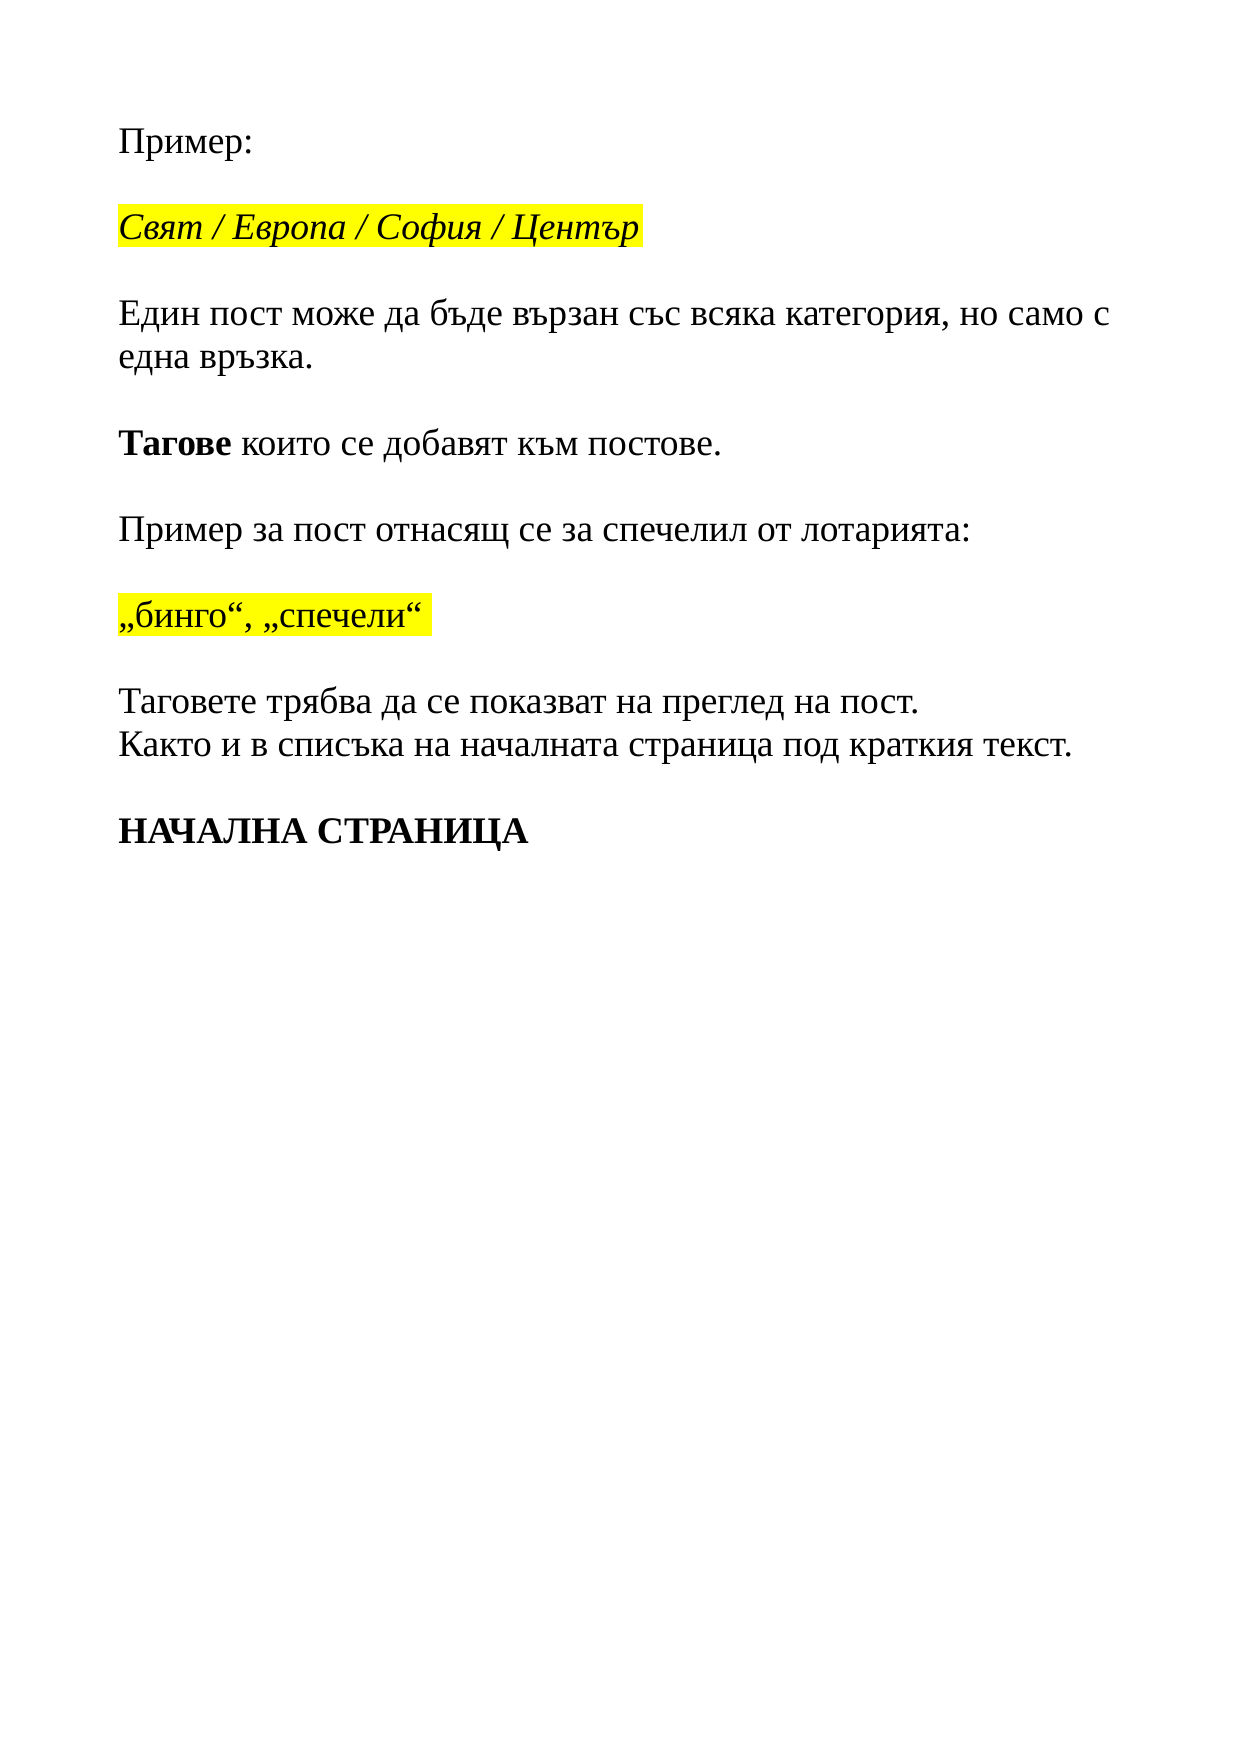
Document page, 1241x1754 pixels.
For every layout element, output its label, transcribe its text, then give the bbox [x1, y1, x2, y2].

text „бинго“, „спечели“ [118, 592, 1122, 636]
text Както и в списъка на началната страница под краткия текст. [118, 722, 1122, 765]
text Тагове които се добавят към постове. [118, 420, 1122, 463]
text Пример: Свят / Европа / София / Център [118, 118, 1122, 247]
text Един пост може да бъде вързан със всяка категория, но само с една връзка. [118, 291, 1122, 377]
text НАЧАЛНА СТРАНИЦА [118, 808, 1122, 851]
text Пример за пост отнасящ се за спечелил от лотарията: [118, 506, 1122, 549]
text Таговете трябва да се показват на преглед на пост. [118, 679, 1122, 722]
